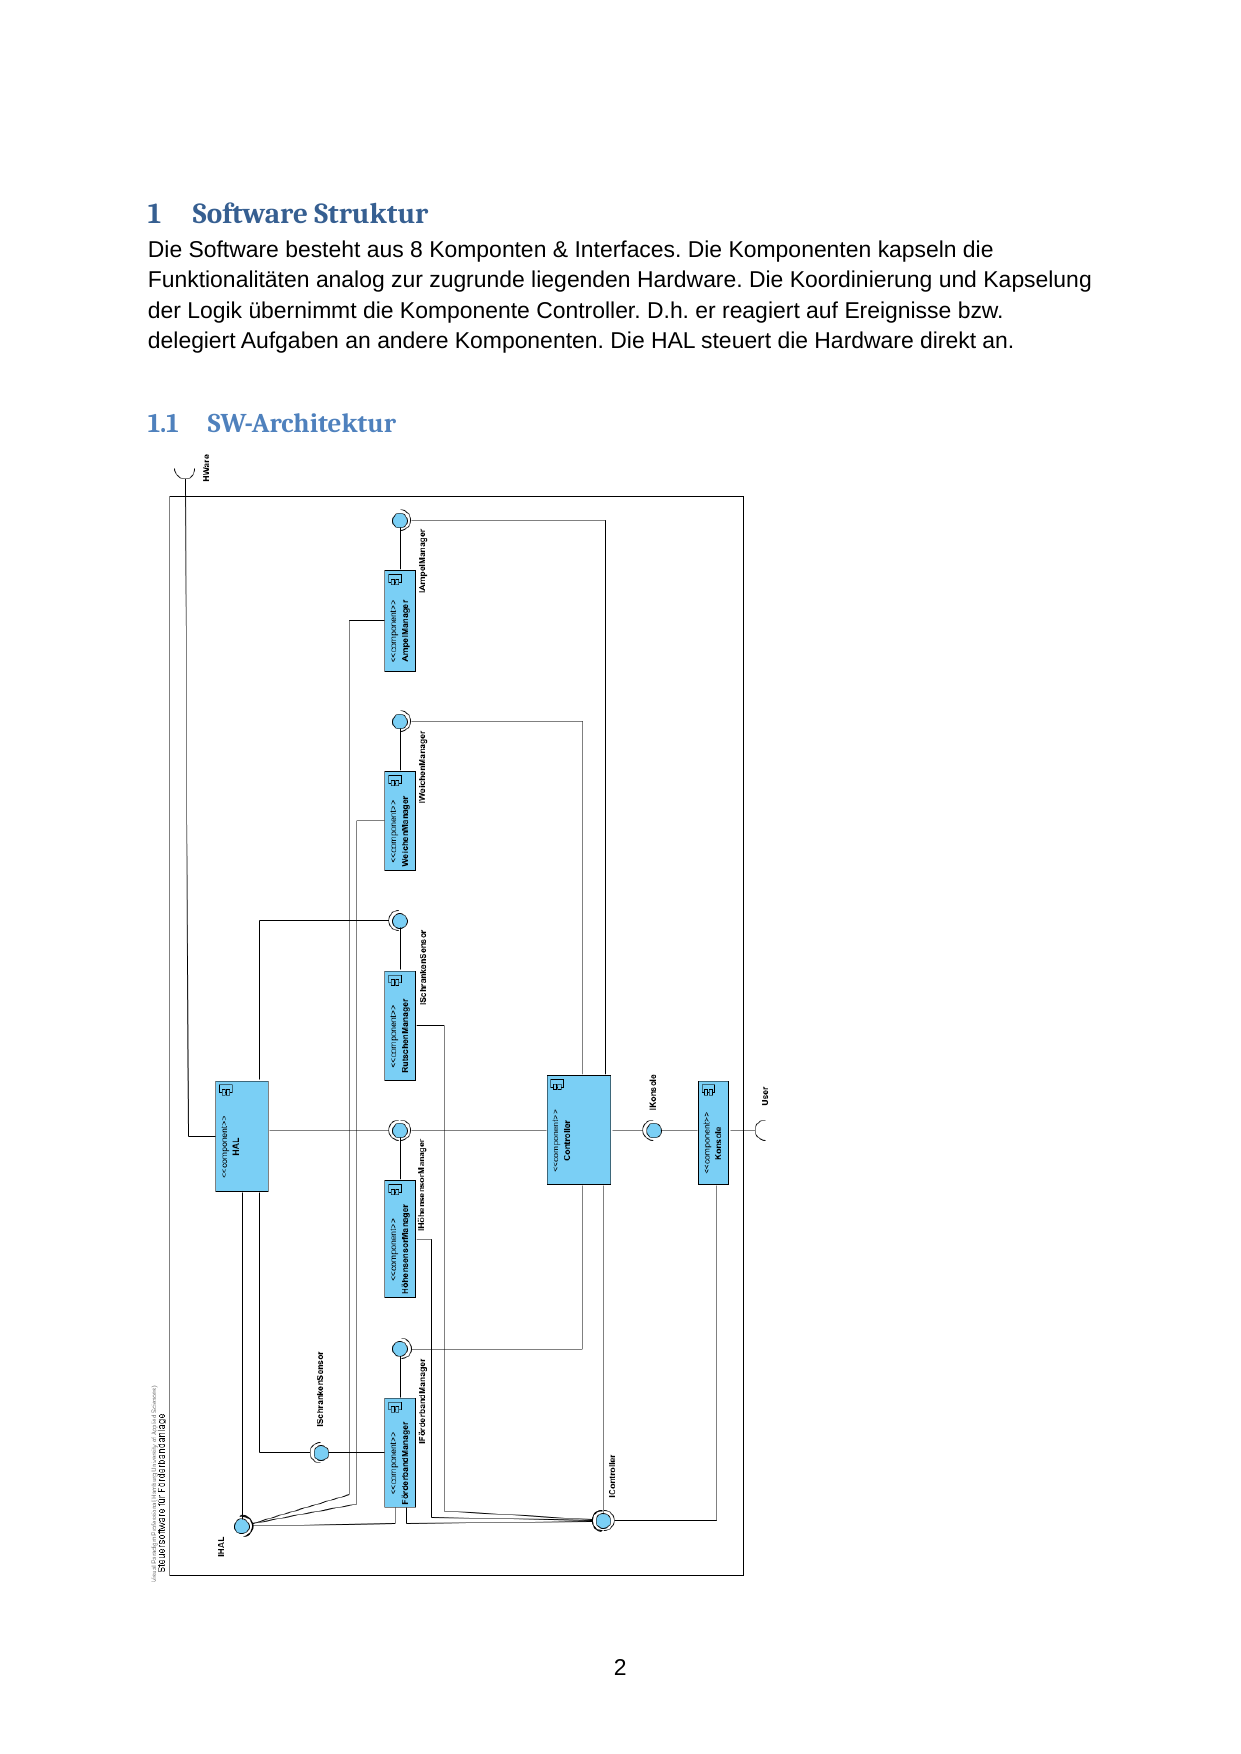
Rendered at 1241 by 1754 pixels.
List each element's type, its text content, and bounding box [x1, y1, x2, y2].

picture [148, 443, 777, 1582]
subtitle Software Struktur [148, 198, 1093, 231]
subtitle SW-Architektur [148, 408, 1093, 439]
text Die Software besteht aus 8 Komponten & Interfaces. Die Komponenten kapseln die Funktionalitäten analog zur zugrunde liegenden Hardware. Die Koordinierung und Kapselung der Logik übernimmt die Komponente Controller. D.h. er reagiert auf Ereignisse bzw. delegiert Aufgaben an andere Komponenten. Die HAL steuert die Hardware direkt an. [148, 236, 1093, 353]
